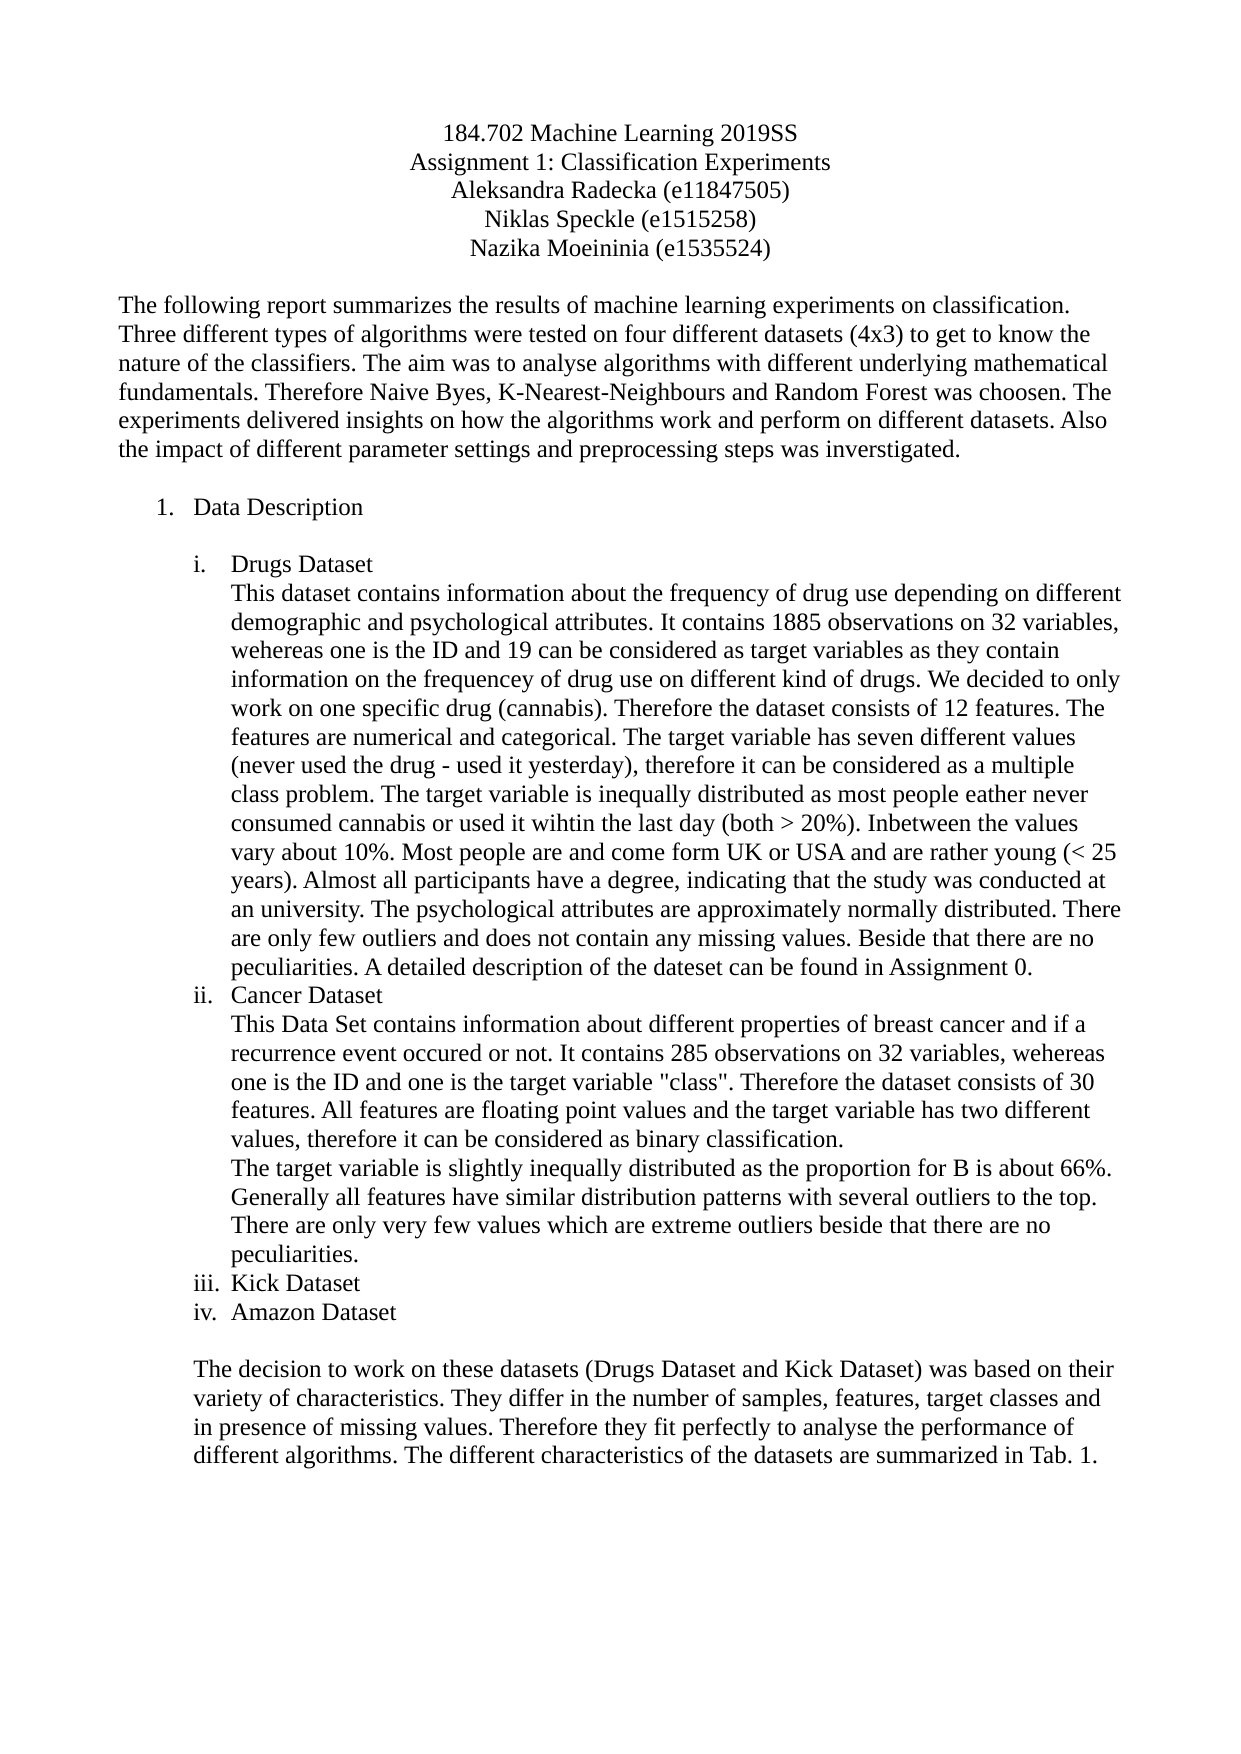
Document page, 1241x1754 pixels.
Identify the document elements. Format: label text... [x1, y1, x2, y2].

list Amazon Dataset [193, 1297, 1122, 1326]
list Data Description [156, 492, 1122, 521]
text Niklas Speckle (e1515258) [118, 204, 1122, 233]
list Drugs Dataset [193, 549, 1122, 578]
text Nazika Moeininia (e1535524) [118, 233, 1122, 262]
text Aleksandra Radecka (e11847505) [118, 176, 1122, 204]
text Assignment 1: Classification Experiments [118, 147, 1122, 176]
list This dataset contains information about the frequency of drug use depending on different demographic and psychological attributes. It contains 1885 observations on 32 variables, wehereas one is the ID and 19 can be considered as target variables as they contain information on the frequencey of drug use on different kind of drugs. We decided to only work on one specific drug (cannabis). Therefore the dataset consists of 12 features. The features are numerical and categorical. The target variable has seven different values (never used the drug - used it yesterday), therefore it can be considered as a multiple class problem. The target variable is inequally distributed as most people eather never consumed cannabis or used it wihtin the last day (both > 20%). Inbetween the values vary about 10%. Most people are and come form UK or USA and are rather young (< 25 years). Almost all participants have a degree, indicating that the study was conducted at an university. The psychological attributes are approximately normally distributed. There are only few outliers and does not contain any missing values. Beside that there are no peculiarities. A detailed description of the dateset can be found in Assignment 0. [193, 578, 1122, 981]
list This Data Set contains information about different properties of breast cancer and if a recurrence event occured or not. It contains 285 observations on 32 variables, wehereas one is the ID and one is the target variable "class". Therefore the dataset consists of 30 features. All features are floating point values and the target variable has two different values, therefore it can be considered as binary classification. The target variable is slightly inequally distributed as the proportion for B is about 66%. Generally all features have similar distribution patterns with several outliers to the top. There are only very few values which are extreme outliers beside that there are no peculiarities. [193, 1009, 1122, 1268]
list The decision to work on these datasets (Drugs Dataset and Kick Dataset) was based on their variety of characteristics. They differ in the number of samples, features, target classes and in presence of missing values. Therefore they fit perfectly to analyse the performance of different algorithms. The different characteristics of the datasets are summarized in Tab. 1. [156, 1354, 1122, 1469]
text The following report summarizes the results of machine learning experiments on classification. Three different types of algorithms were tested on four different datasets (4x3) to get to know the nature of the classifiers. The aim was to analyse algorithms with different underlying mathematical fundamentals. Therefore Naive Byes, K-Nearest-Neighbours and Random Forest was choosen. The experiments delivered insights on how the algorithms work and perform on different datasets. Also the impact of different parameter settings and preprocessing steps was inverstigated. [118, 291, 1122, 463]
list Kick Dataset [193, 1268, 1122, 1297]
list Cancer Dataset [193, 981, 1122, 1009]
text 184.702 Machine Learning 2019SS [118, 118, 1122, 147]
